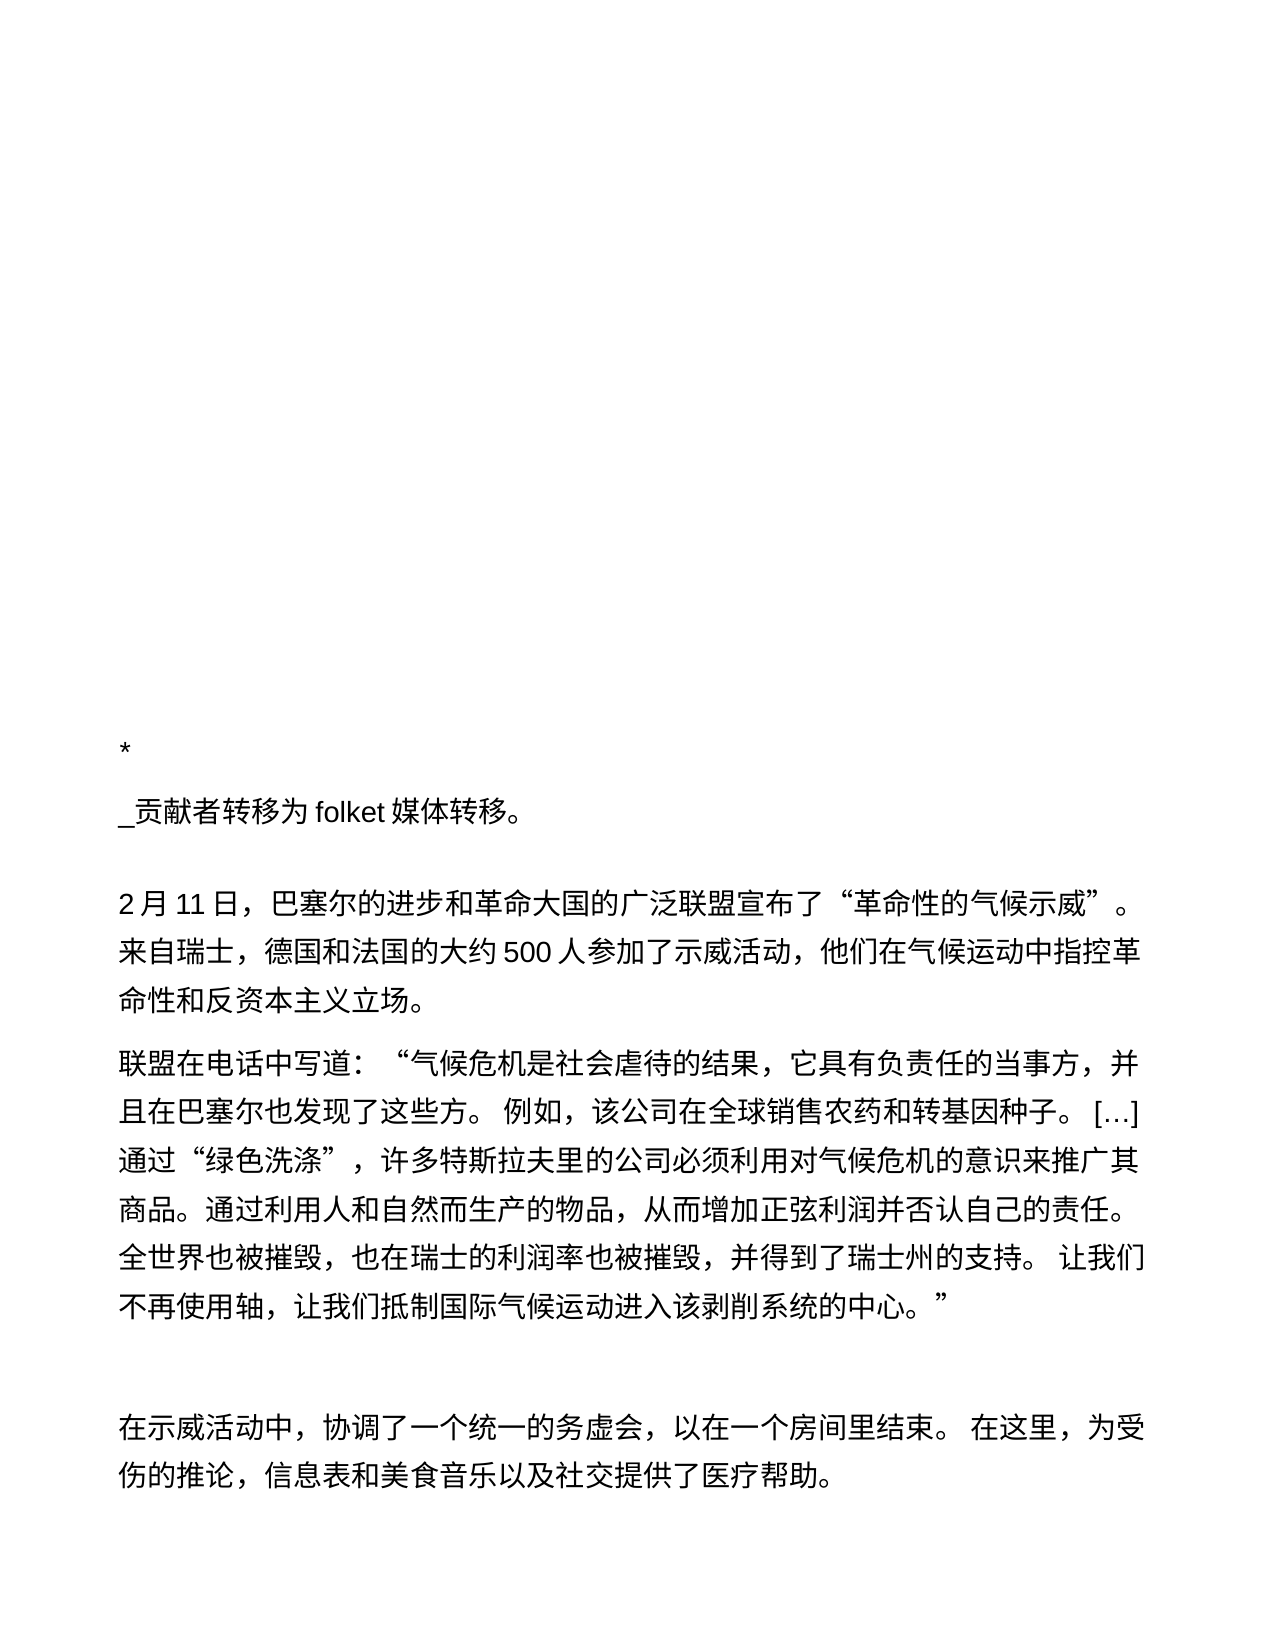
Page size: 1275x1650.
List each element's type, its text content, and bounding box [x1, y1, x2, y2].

text 在示威活动中，协调了一个统一的务虚会，以在一个房间里结束。 在这里，为受伤的推论，信息表和美食音乐以及社交提供了医疗帮助。 [118, 1404, 1157, 1495]
text _贡献者转移为folket媒体转移。 [118, 788, 1157, 831]
text * [118, 118, 1157, 769]
text 2月11日，巴塞尔的进步和革命大国的广泛联盟宣布了“革命性的气候示威”。 来自瑞士，德国和法国的大约500人参加了示威活动，他们在气候运动中指控革命性和反资本主义立场。 [118, 880, 1157, 1019]
text 联盟在电话中写道：“气候危机是社会虐待的结果，它具有负责任的当事方，并且在巴塞尔也发现了这些方。 例如，该公司在全球销售农药和转基因种子。 […]通过“绿色洗涤”，许多特斯拉夫里的公司必须利用对气候危机的意识来推广其商品。通过利用人和自然而生产的物品，从而增加正弦利润并否认自己的责任。 全世界也被摧毁，也在瑞士的利润率也被摧毁，并得到了瑞士州的支持。 让我们不再使用轴，让我们抵制国际气候运动进入该剥削系统的中心。” [118, 1040, 1157, 1325]
text DAS视频von der> #KlimadeMo > 星期六在巴塞尔，来自革命性> 气候集体!> > 关注> 现在打架&lt;在Instagram上!&lt;https://t.co/rb8rsxundm > > pic.twitter.com/gb42oixrp7 > > -Lotta-有组织的战斗(@lotta_basel) 2月12日，> 2023年 示威活动始于德威特公园，并搬到了巴塞尔的中心。 从一开始，未经授权的示威活动就受到阻塞道路的警察的限制。 当最终测试的示威前进到巴塞尔市中心的一个中央广场Barfüsserplatz时。在这里，抗议者被橡皮球和催泪瓦斯枪击。 警察加入了橡胶球，使许多人受到头部高度击中。 尽管警方竭尽全力解散了示威活动，但它还是设法反击多人枪并适应了这条路线，以便示威最终成功地通过。除了联盟及以后的各种进步力量外，德国革命共和国和党派的依从性还参加了横幅的横幅。 “不对交易和妥协 - 为革命!” 以及用锤子和镰刀危险的旗帜。 在这里，我们还将对联盟中部队携带的横幅表达我们的喜悦，以支持菲律宾的预测革命。 [177, 1346, 1098, 1375]
